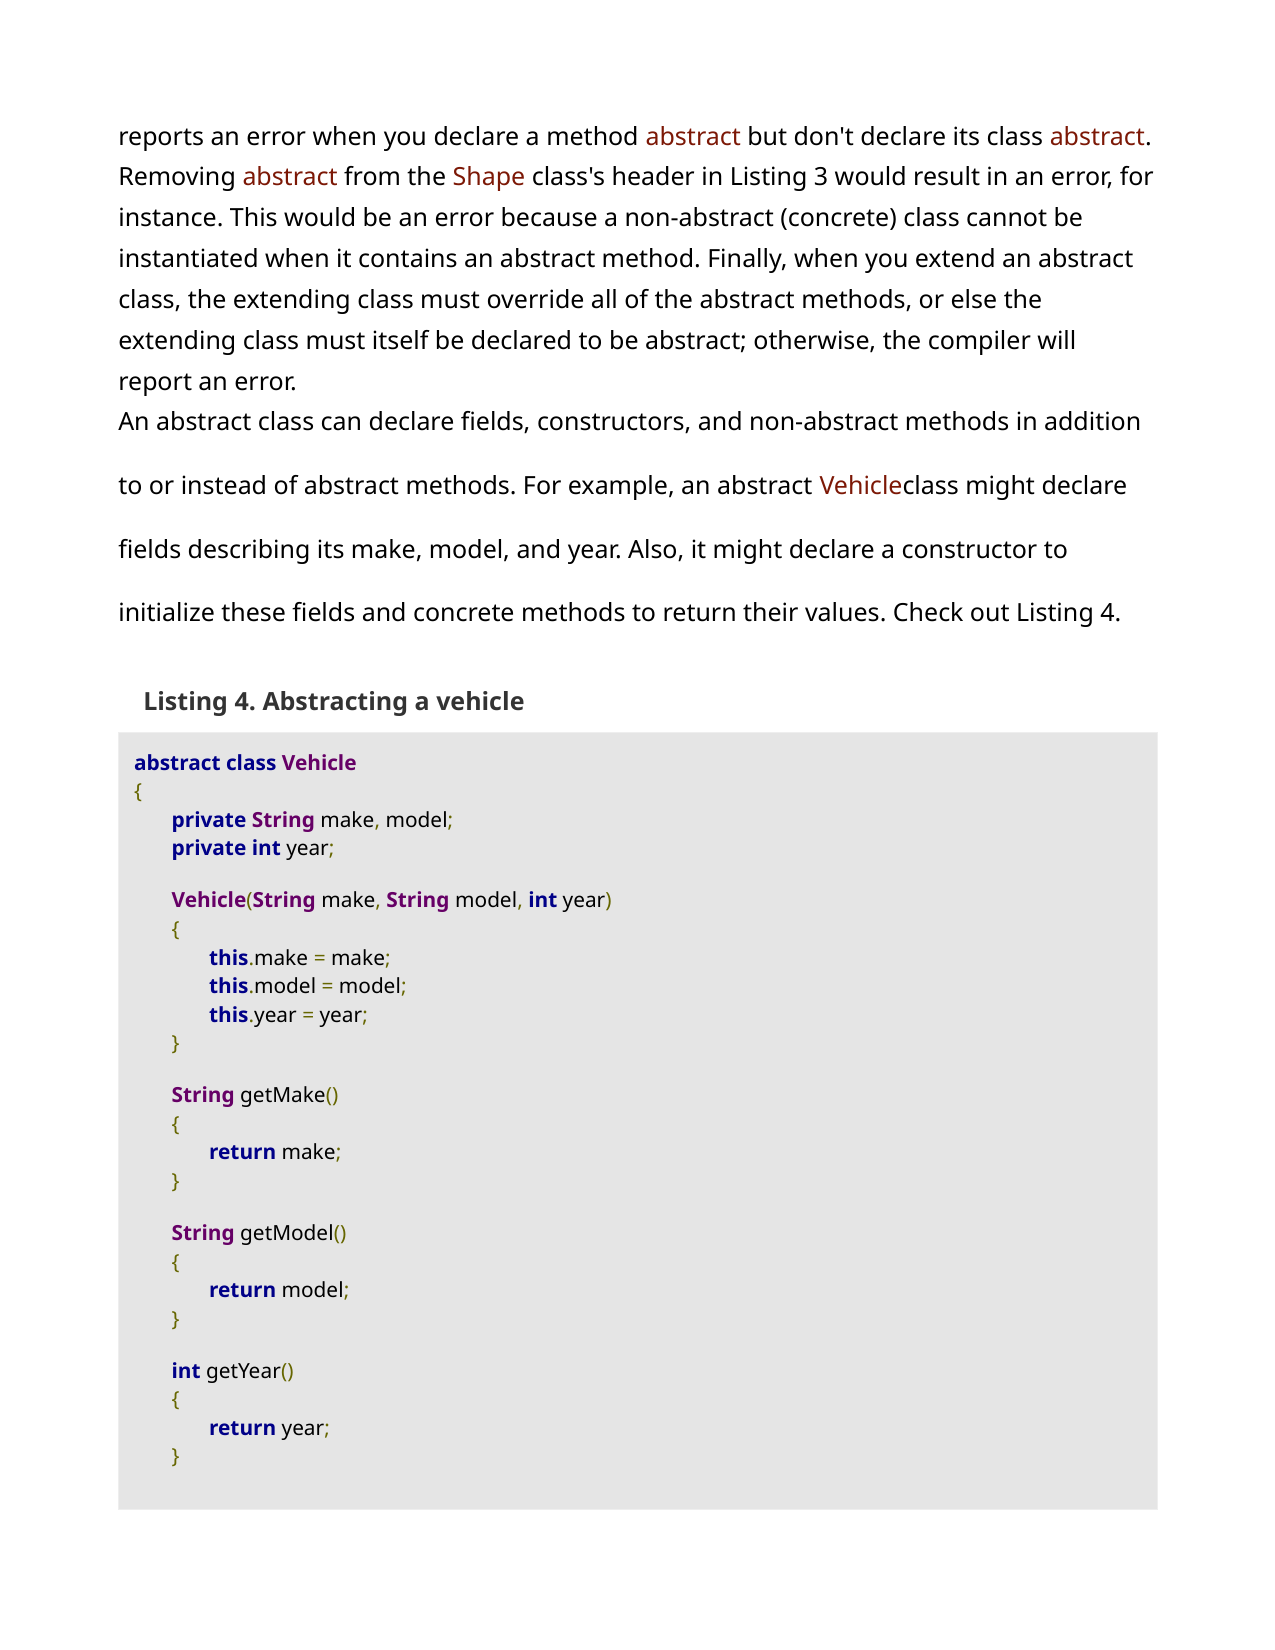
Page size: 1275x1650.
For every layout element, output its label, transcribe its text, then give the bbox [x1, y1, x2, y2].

subtitle Listing 4. Abstracting a vehicle [143, 683, 1157, 718]
text { [490, 898, 496, 906]
text private String make, model; [119, 789, 1157, 818]
text return model; [119, 1259, 1157, 1288]
text An abstract class can declare fields, constructors, and non-abstract methods in addition to or instead of abstract methods. For example, an abstract Vehicleclass might declare fields describing its make, model, and year. Also, it might declare a constructor to initialize these fields and concrete methods to return their values. Check out Listing 4. [118, 404, 1157, 629]
text Vehicle(String make, String model, int year) [119, 870, 1157, 898]
text this.make = make; [119, 927, 1157, 955]
text String getMake() [119, 1065, 1157, 1093]
text { [306, 1231, 312, 1239]
text this.model = model; [119, 955, 1157, 984]
text reports an error when you declare a method abstract but don't declare its class abstract. Removing abstract from the Shape class's header in Listing 3 would result in an error, for instance. This would be an error because a non-abstract (concrete) class cannot be instantiated when it contains an abstract method. Finally, when you extend an abstract class, the extending class must override all of the abstract methods, or else the extending class must itself be declared to be abstract; otherwise, the compiler will report an error. [118, 118, 1157, 397]
text } [119, 1426, 1157, 1454]
text private int year; [119, 818, 1157, 846]
text } [119, 1288, 1157, 1317]
text int getYear() [119, 1340, 1157, 1369]
text { [119, 761, 1157, 789]
text { [119, 1231, 1157, 1259]
text { [119, 898, 1157, 927]
text { [243, 1093, 249, 1101]
text } [322, 1012, 327, 1020]
text abstract class Vehicle [119, 733, 1157, 761]
text } [304, 1288, 311, 1296]
text } [316, 1288, 322, 1296]
text } [119, 1150, 1157, 1179]
text String getModel() [119, 1202, 1157, 1231]
text { [119, 1369, 1157, 1397]
text } [257, 1012, 262, 1020]
text { [294, 1231, 301, 1239]
text { [477, 898, 484, 906]
text { [243, 1231, 249, 1239]
text return make; [119, 1122, 1157, 1150]
text return year; [119, 1397, 1157, 1426]
text { [209, 1369, 215, 1377]
text this.year = year; [119, 984, 1157, 1012]
text { [119, 1093, 1157, 1122]
text } [119, 1012, 1157, 1041]
